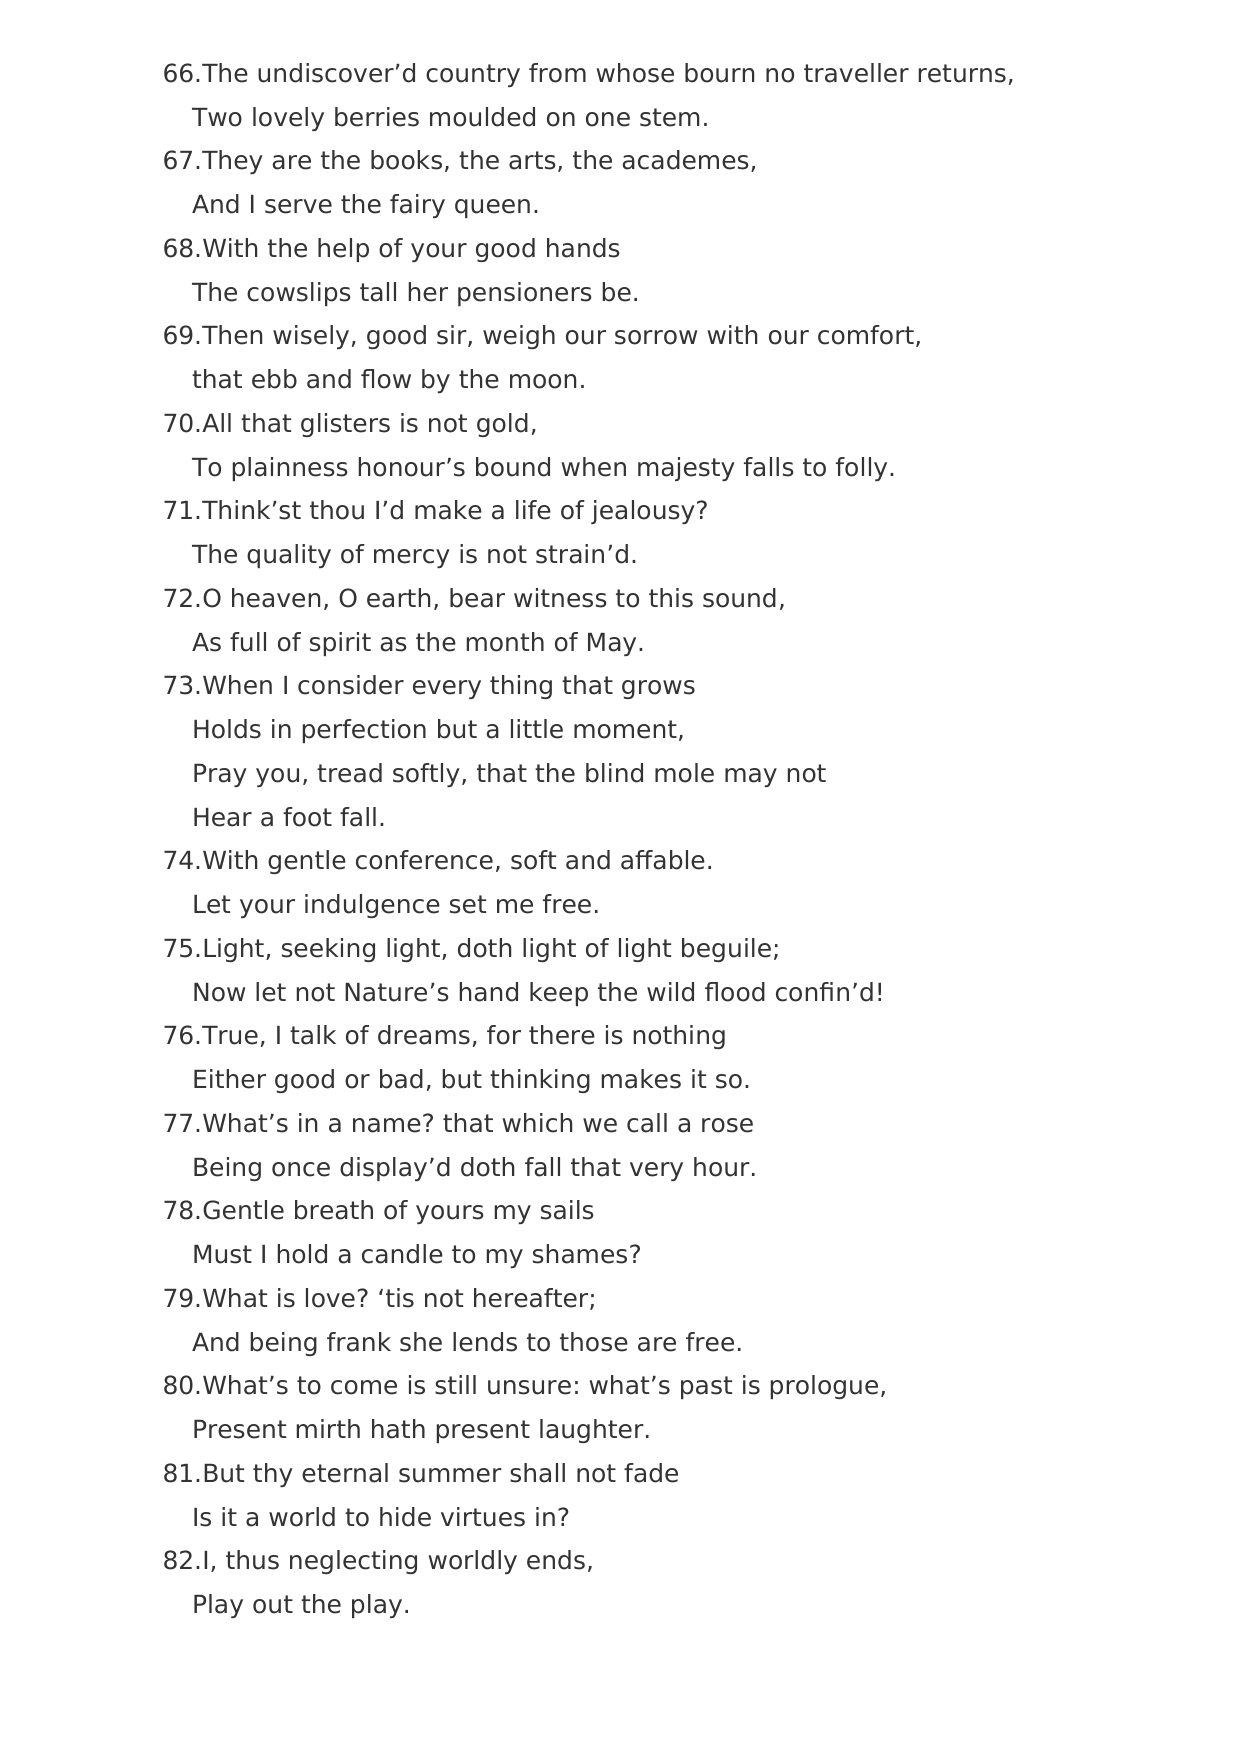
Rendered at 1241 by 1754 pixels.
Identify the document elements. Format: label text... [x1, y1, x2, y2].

list The undiscover’d country from whose bourn no traveller returns, [162, 59, 1181, 88]
list Holds in perfection but a little moment, [162, 715, 1181, 744]
list that ebb and flow by the moon. [162, 365, 1181, 394]
list Being once display’d doth fall that very hour. [162, 1153, 1181, 1182]
list With gentle conference, soft and affable. [162, 847, 1181, 876]
list Must I hold a candle to my shames? [162, 1240, 1181, 1269]
list The cowslips tall her pensioners be. [162, 278, 1181, 307]
list When I consider every thing that grows [162, 672, 1181, 701]
list O heaven, O earth, bear witness to this sound, [162, 584, 1181, 613]
list And being frank she lends to those are free. [162, 1328, 1181, 1357]
list All that glisters is not gold, [162, 409, 1181, 438]
list Play out the play. [162, 1590, 1181, 1619]
list Think’st thou I’d make a life of jealousy? [162, 497, 1181, 526]
list To plainness honour’s bound when majesty falls to folly. [162, 453, 1181, 482]
list Pray you, tread softly, that the blind mole may not [162, 759, 1181, 788]
list Light, seeking light, doth light of light beguile; [162, 934, 1181, 963]
list Gentle breath of yours my sails [162, 1197, 1181, 1226]
list Now let not Nature’s hand keep the wild flood confin’d! [162, 978, 1181, 1007]
list True, I talk of dreams, for there is nothing [162, 1022, 1181, 1051]
list Present mirth hath present laughter. [162, 1415, 1181, 1444]
list I, thus neglecting worldly ends, [162, 1547, 1181, 1576]
list What is love? ‘tis not hereafter; [162, 1284, 1181, 1313]
list Let your indulgence set me free. [162, 890, 1181, 919]
list Then wisely, good sir, weigh our sorrow with our comfort, [162, 322, 1181, 351]
list With the help of your good hands [162, 234, 1181, 263]
list They are the books, the arts, the academes, [162, 147, 1181, 176]
list But thy eternal summer shall not fade [162, 1459, 1181, 1488]
list The quality of mercy is not strain’d. [162, 540, 1181, 569]
list Hear a foot fall. [162, 803, 1181, 832]
list And I serve the fairy queen. [162, 190, 1181, 219]
list As full of spirit as the month of May. [162, 628, 1181, 657]
list What’s in a name? that which we call a rose [162, 1109, 1181, 1138]
list Either good or bad, but thinking makes it so. [162, 1065, 1181, 1094]
list Is it a world to hide virtues in? [162, 1503, 1181, 1532]
list Two lovely berries moulded on one stem. [162, 103, 1181, 132]
list What’s to come is still unsure: what’s past is prologue, [162, 1372, 1181, 1401]
